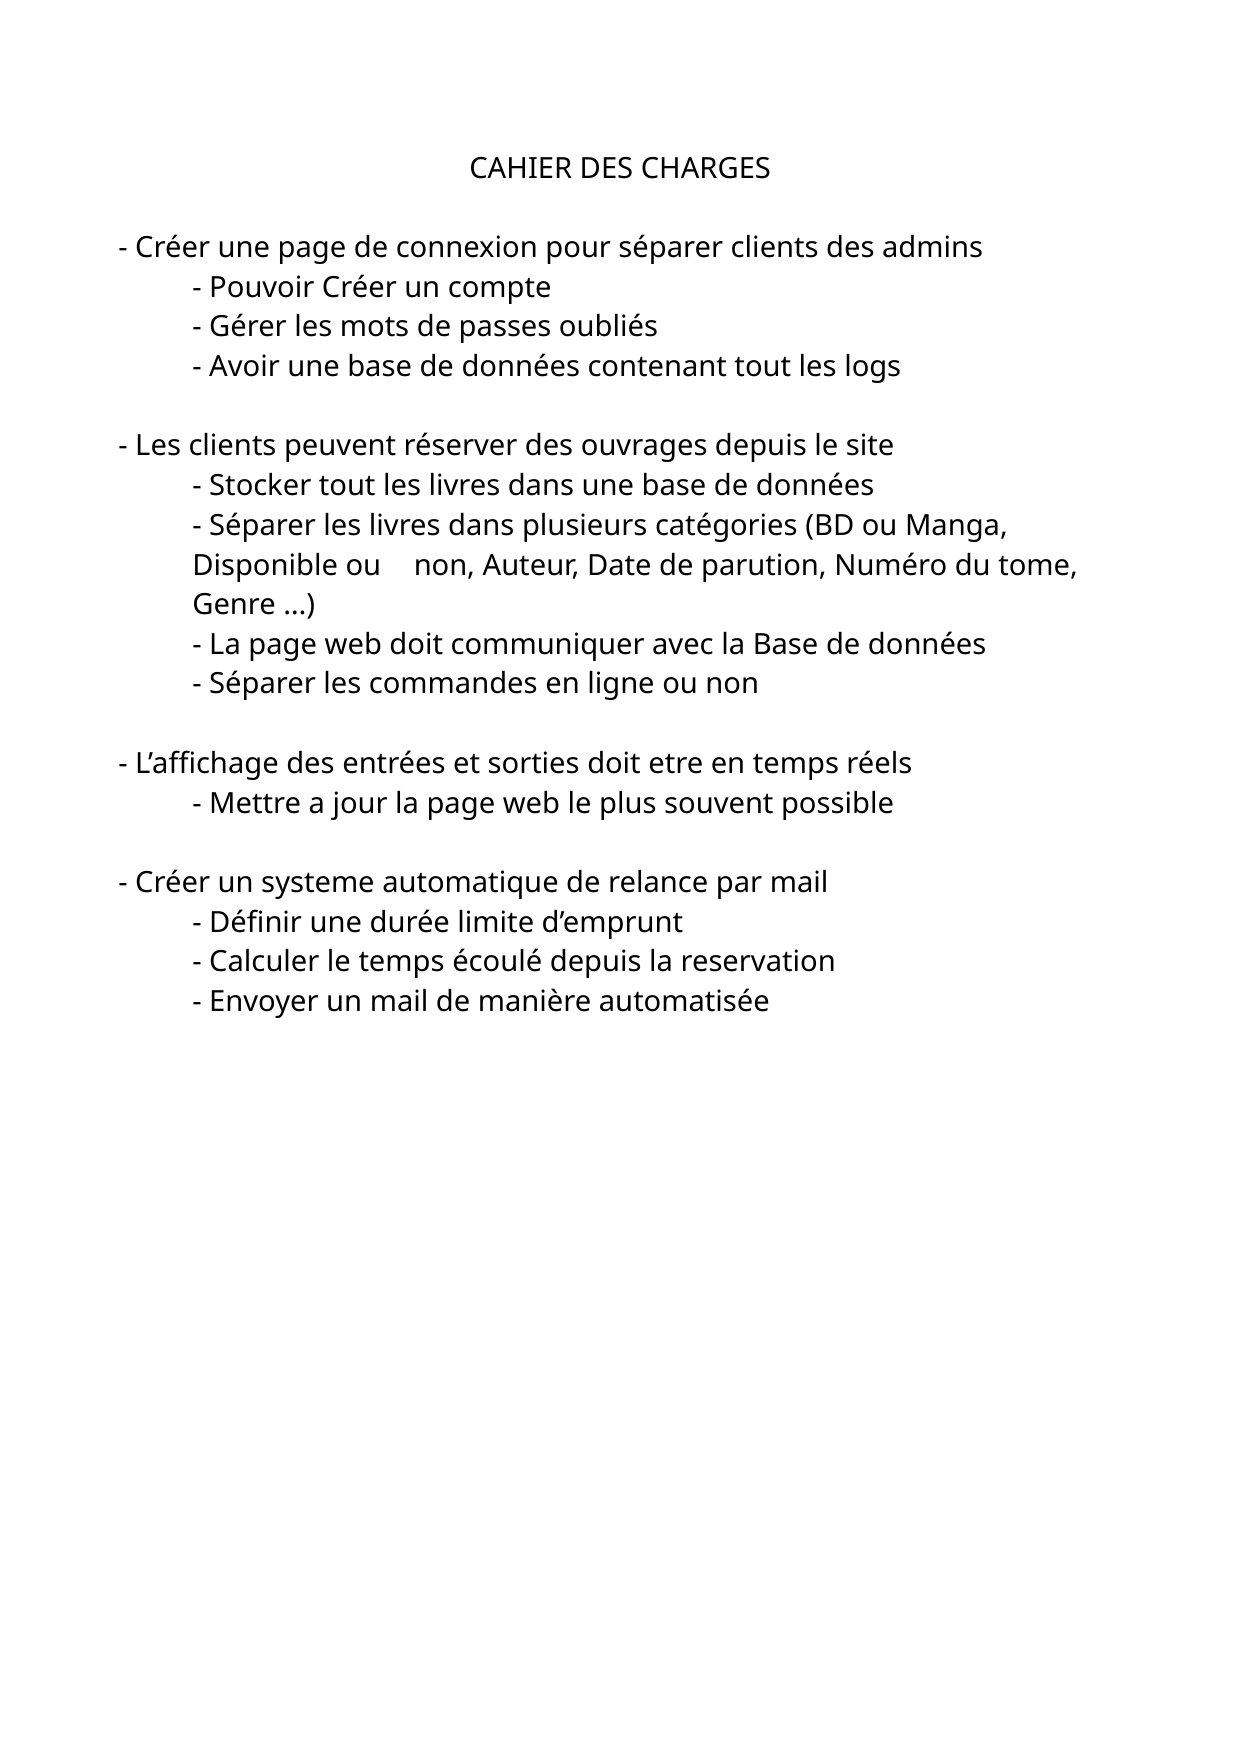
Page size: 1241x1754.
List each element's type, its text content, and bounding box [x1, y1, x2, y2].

text - Séparer les commandes en ligne ou non [118, 663, 1122, 702]
text - La page web doit communiquer avec la Base de données [118, 623, 1122, 663]
text - L’affichage des entrées et sorties doit etre en temps réels [118, 742, 1122, 782]
text - Pouvoir Créer un compte [118, 266, 1122, 306]
text - Définir une durée limite d’emprunt [118, 901, 1122, 941]
text - Calculer le temps écoulé depuis la reservation [118, 941, 1122, 980]
text - Stocker tout les livres dans une base de données [118, 464, 1122, 504]
text CAHIER DES CHARGES [118, 147, 1122, 187]
text - Les clients peuvent réserver des ouvrages depuis le site [118, 425, 1122, 464]
text - Avoir une base de données contenant tout les logs [118, 345, 1122, 385]
text - Créer une page de connexion pour séparer clients des admins [118, 226, 1122, 266]
text - Envoyer un mail de manière automatisée [118, 980, 1122, 1020]
text - Séparer les livres dans plusieurs catégories (BD ou Manga, Disponible ou non, Auteur, Date de parution, Numéro du tome, Genre …) [118, 504, 1122, 623]
text - Gérer les mots de passes oubliés [118, 306, 1122, 345]
text - Mettre a jour la page web le plus souvent possible [118, 782, 1122, 822]
text - Créer un systeme automatique de relance par mail [118, 861, 1122, 901]
